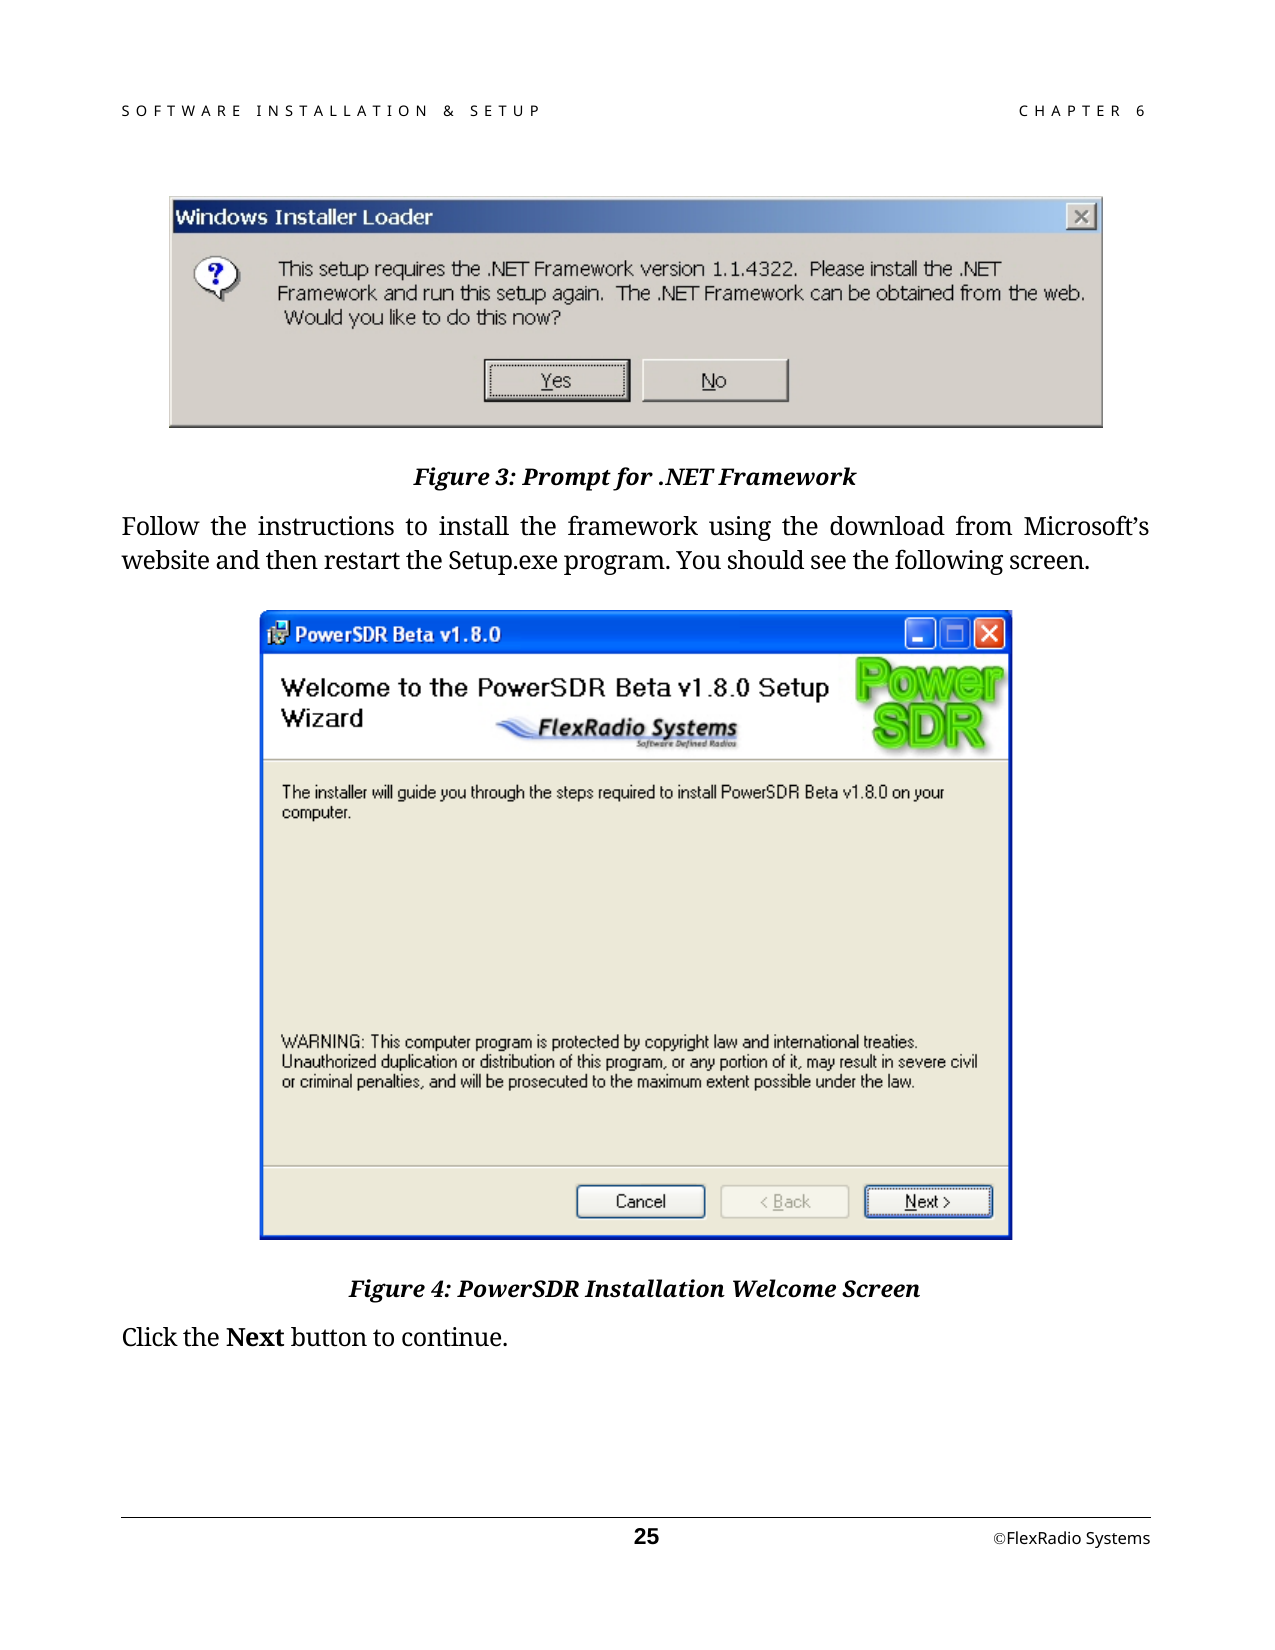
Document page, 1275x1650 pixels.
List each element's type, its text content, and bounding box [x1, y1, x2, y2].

text Figure 3: Prompt for .NET Framework [121, 461, 1151, 493]
picture [259, 610, 1013, 1240]
text Click the Next button to continue. [121, 1320, 1151, 1354]
text Follow the instructions to install the framework using the download from Microsoft’s website and then restart the Setup.exe program. You should see the following screen. [121, 508, 1151, 576]
text Figure 4: PowerSDR Installation Welcome Screen [121, 1273, 1151, 1304]
picture [169, 196, 1103, 428]
